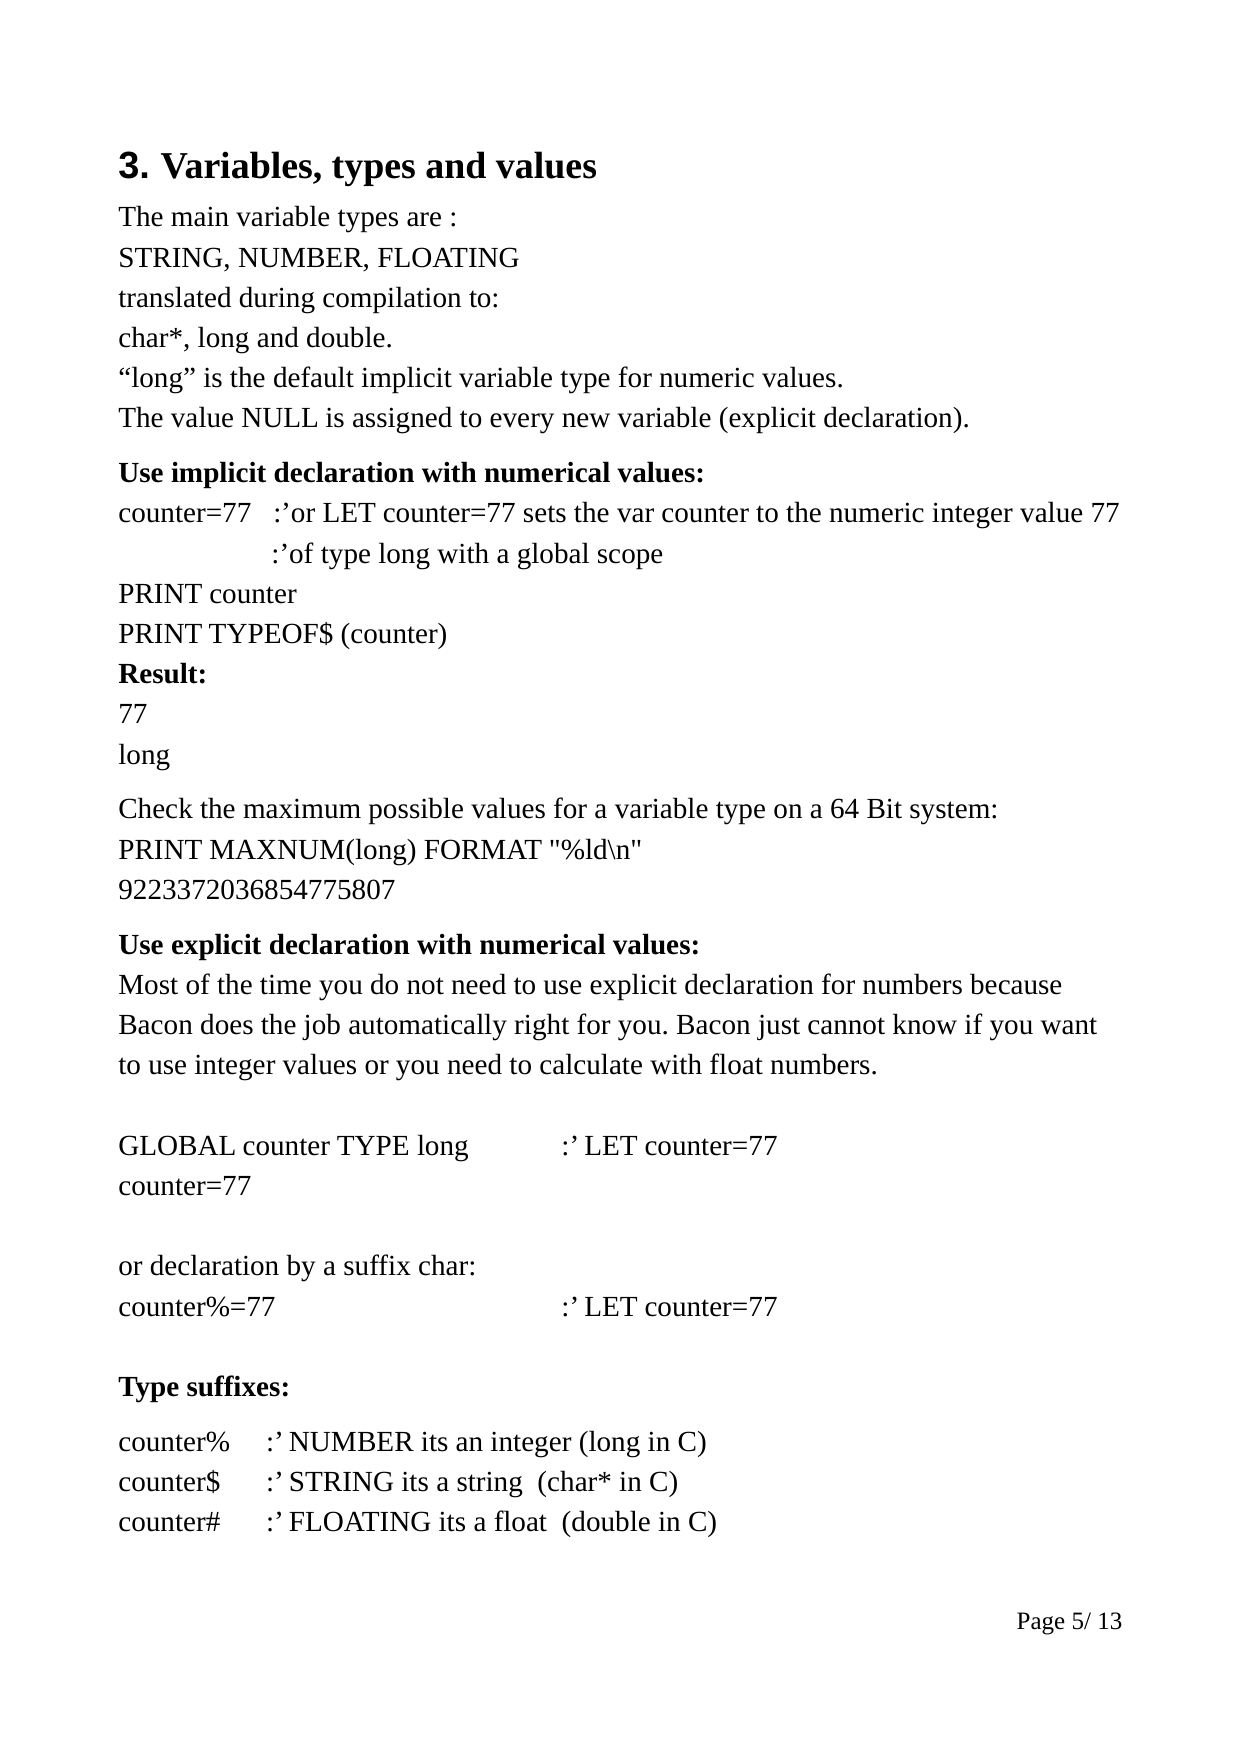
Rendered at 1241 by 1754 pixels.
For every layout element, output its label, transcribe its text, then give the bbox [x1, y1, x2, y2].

text counter% :’ NUMBER its an integer (long in C) counter$ :’ STRING its a string (char* in C) counter# :’ FLOATING its a float (double in C) [118, 1424, 1122, 1538]
text Use explicit declaration with numerical values: Most of the time you do not need to use explicit declaration for numbers because Bacon does the job automatically right for you. Bacon just cannot know if you want to use integer values or you need to calculate with float numbers. GLOBAL counter TYPE long :’ LET counter=77 counter=77 or declaration by a suffix char: counter%=77 :’ LET counter=77 Type suffixes: [118, 927, 1122, 1403]
text The main variable types are : STRING, NUMBER, FLOATING translated during compilation to: char*, long and double. “long” is the default implicit variable type for numeric values. The value NULL is assigned to every new variable (explicit declaration). [118, 199, 1122, 434]
subtitle 3. Variables, types and values [118, 143, 1122, 187]
text Check the maximum possible values for a variable type on a 64 Bit system: PRINT MAXNUM(long) FORMAT "%ld\n" 9223372036854775807 [118, 792, 1122, 906]
text Use implicit declaration with numerical values: counter=77 :’or LET counter=77 sets the var counter to the numeric integer value 77 :’of type long with a global scope PRINT counter PRINT TYPEOF$ (counter) Result: 77 long [118, 455, 1122, 770]
